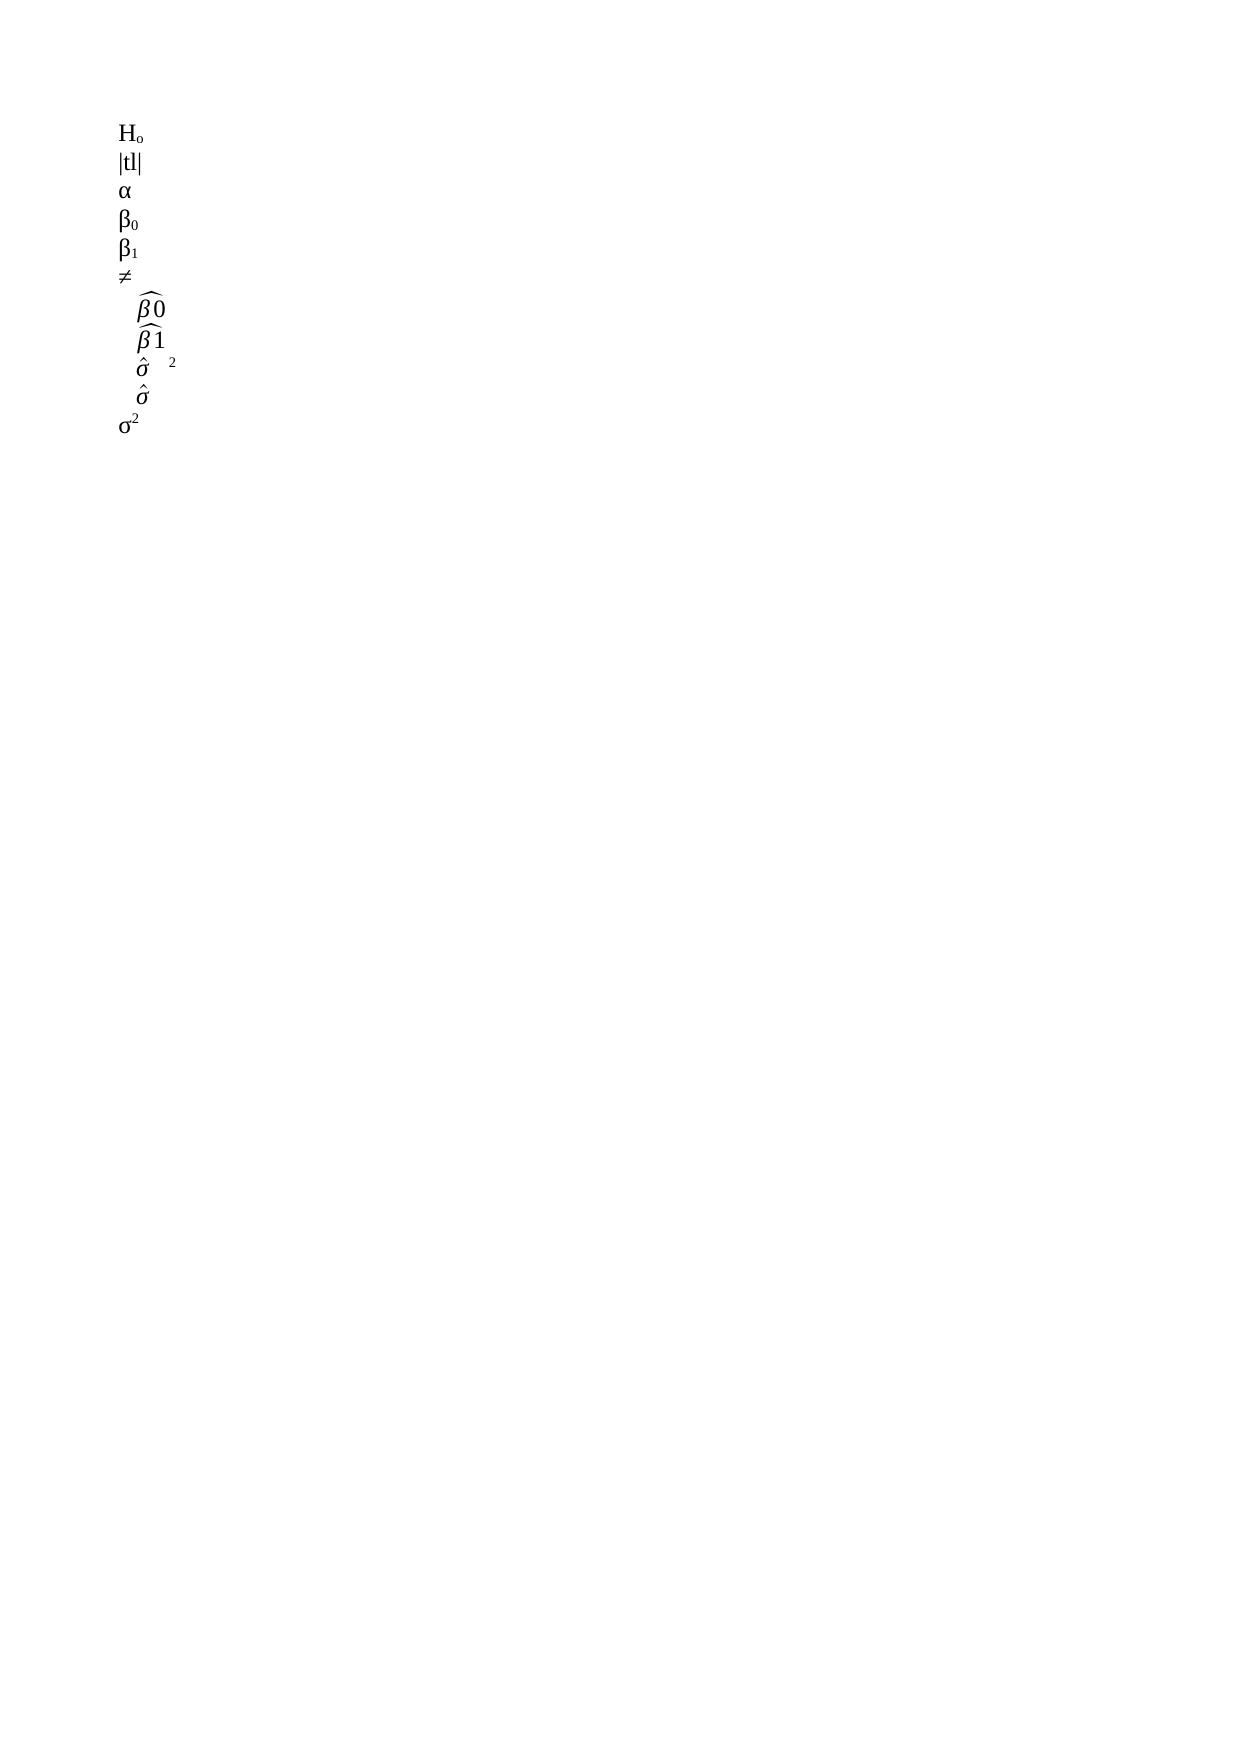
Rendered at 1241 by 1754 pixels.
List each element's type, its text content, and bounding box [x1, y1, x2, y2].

text Ho [118, 118, 1122, 147]
text β1 [118, 233, 1122, 262]
text α [118, 176, 1122, 204]
text σ2 [118, 410, 1122, 439]
text |tl| [118, 147, 1122, 176]
text β0 [118, 204, 1122, 233]
text ≠ [118, 262, 1122, 291]
text 2 [118, 354, 1122, 382]
